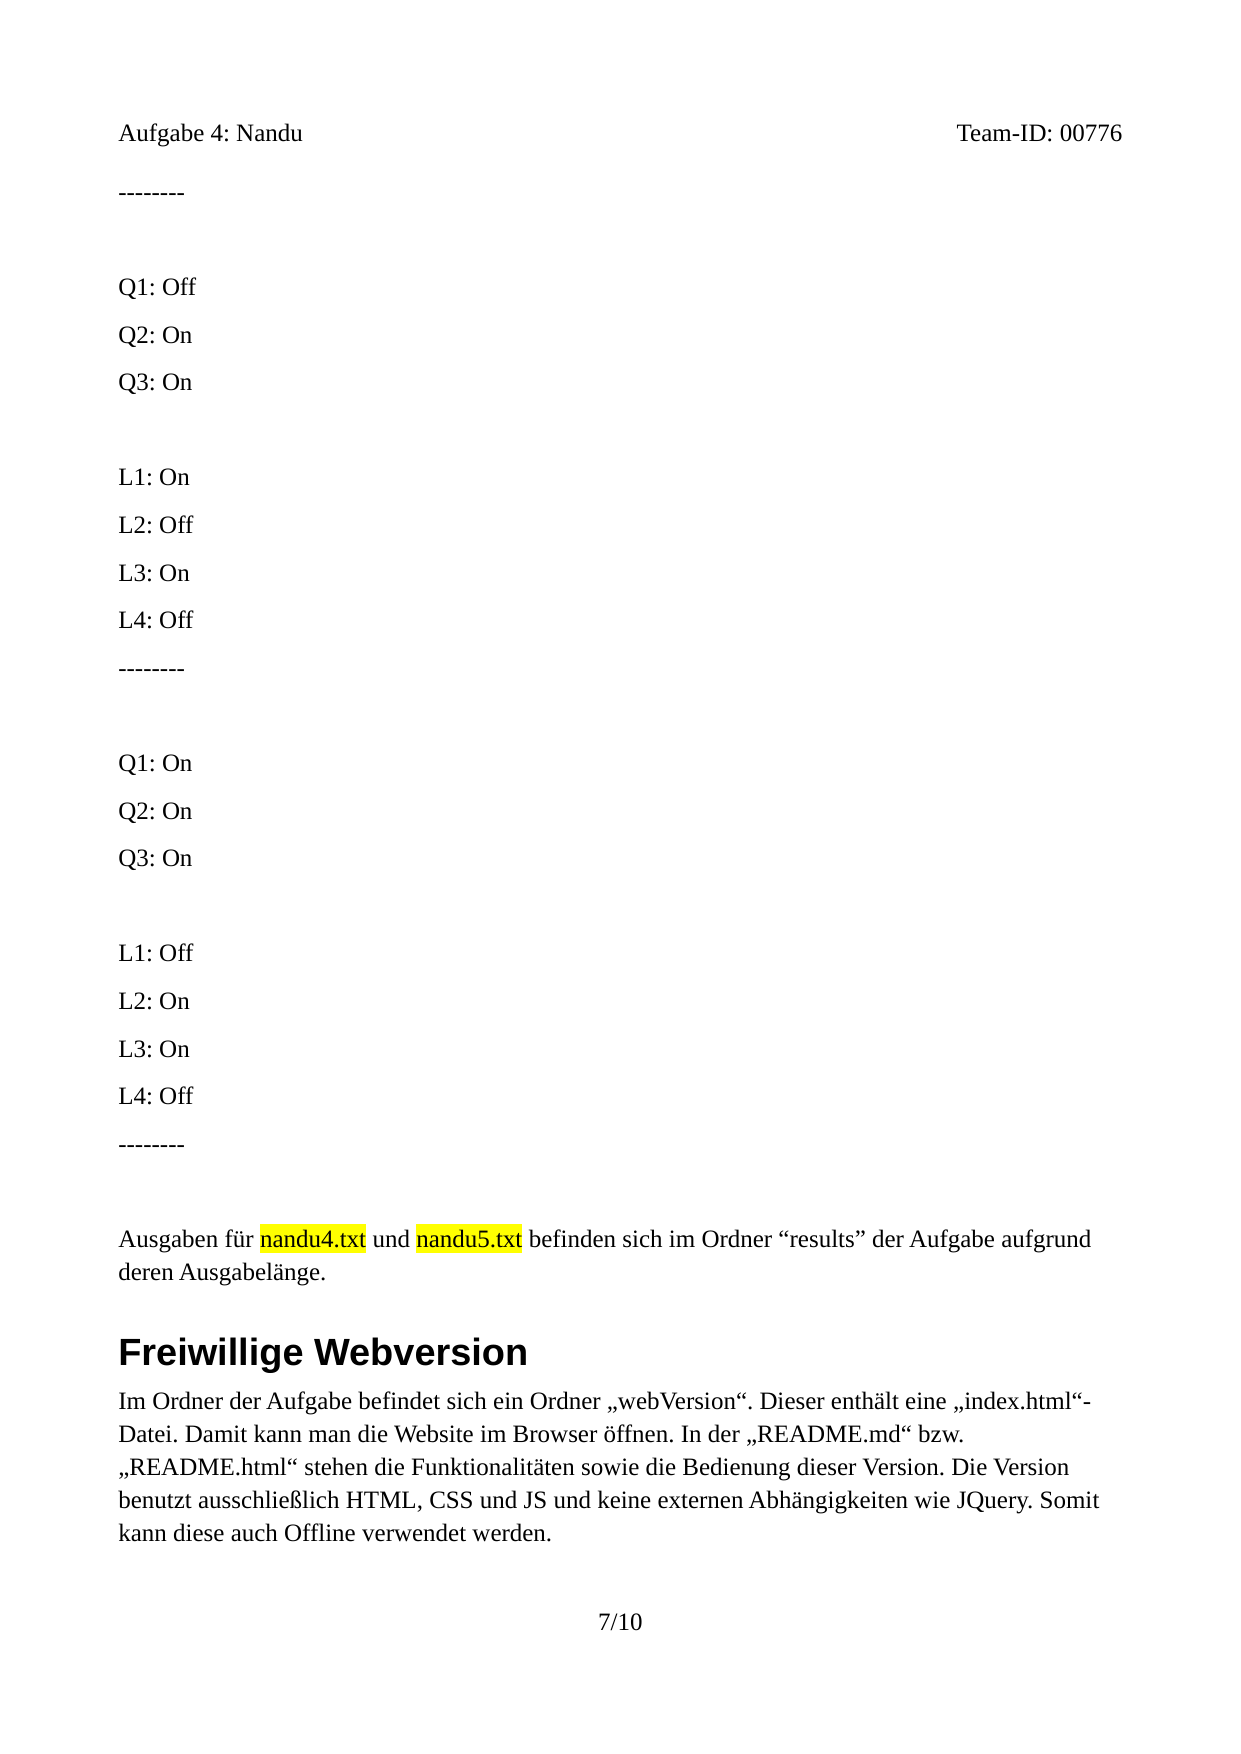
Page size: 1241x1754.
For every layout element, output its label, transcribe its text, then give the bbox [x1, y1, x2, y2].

subtitle Freiwillige Webversion [118, 1330, 1122, 1373]
text L4: Off [118, 1081, 1122, 1110]
text L1: Off [118, 938, 1122, 967]
text -------- [118, 653, 1122, 682]
text Q1: Off [118, 272, 1122, 301]
text -------- [118, 177, 1122, 206]
text L2: On [118, 986, 1122, 1015]
text Im Ordner der Aufgabe befindet sich ein Ordner „webVersion“. Dieser enthält eine „index.html“-Datei. Damit kann man die Website im Browser öffnen. In der „README.md“ bzw. „README.html“ stehen die Funktionalitäten sowie die Bedienung dieser Version. Die Version benutzt ausschließlich HTML, CSS und JS und keine externen Abhängigkeiten wie JQuery. Somit kann diese auch Offline verwendet werden. [118, 1386, 1122, 1547]
text L1: On [118, 462, 1122, 491]
text Q2: On [118, 320, 1122, 348]
text L3: On [118, 1034, 1122, 1062]
text Q3: On [118, 367, 1122, 396]
text Q1: On [118, 748, 1122, 777]
text -------- [118, 1129, 1122, 1158]
text Q3: On [118, 843, 1122, 872]
text L3: On [118, 558, 1122, 586]
text Q2: On [118, 796, 1122, 824]
text L2: Off [118, 510, 1122, 539]
text Ausgaben für nandu4.txt und nandu5.txt befinden sich im Ordner “results” der Aufgabe aufgrund deren Ausgabelänge. [118, 1224, 1122, 1286]
text L4: Off [118, 605, 1122, 634]
